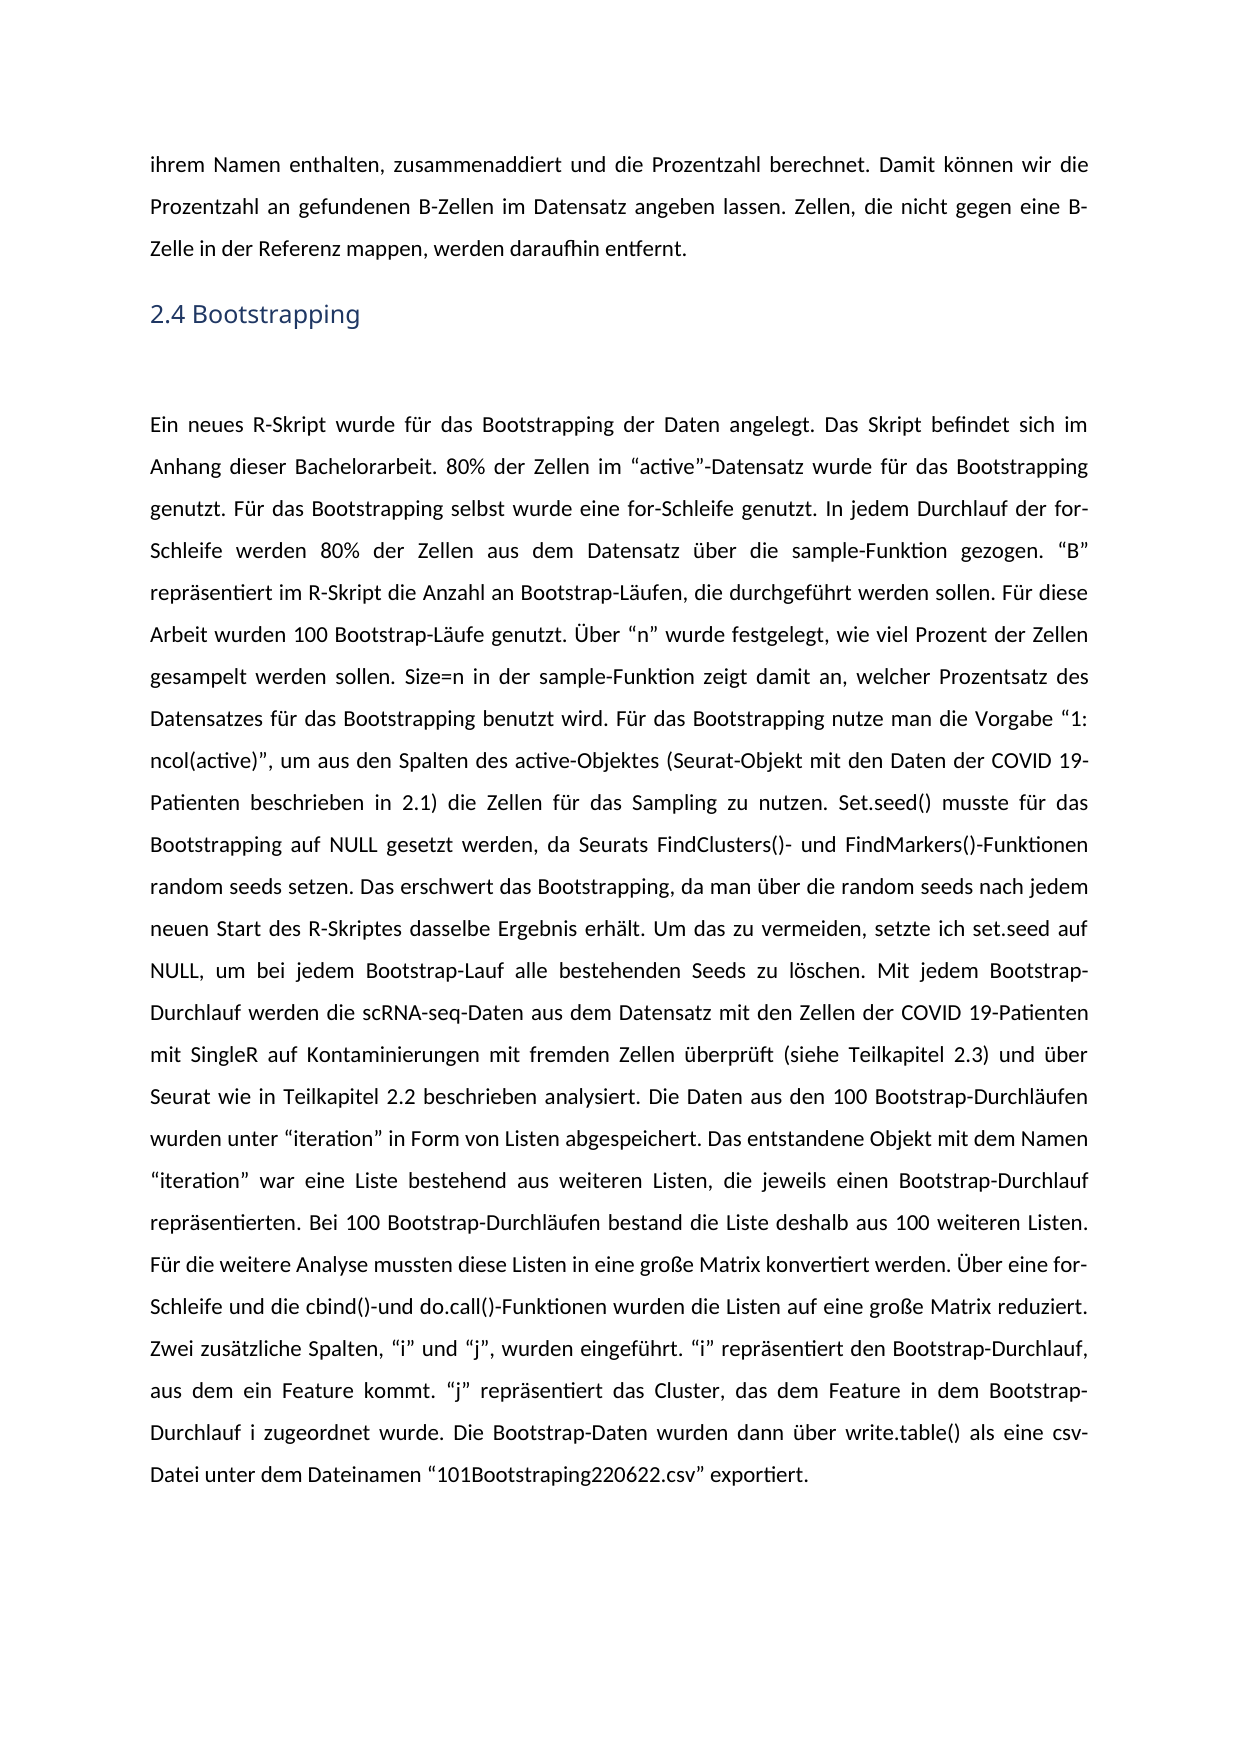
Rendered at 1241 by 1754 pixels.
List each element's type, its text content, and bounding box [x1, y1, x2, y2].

text Ein neues R-Skript wurde für das Bootstrapping der Daten angelegt. Das Skript befindet sich im Anhang dieser Bachelorarbeit. 80% der Zellen im “active”-Datensatz wurde für das Bootstrapping genutzt. Für das Bootstrapping selbst wurde eine for-Schleife genutzt. In jedem Durchlauf der for-Schleife werden 80% der Zellen aus dem Datensatz über die sample-Funktion gezogen. “B” repräsentiert im R-Skript die Anzahl an Bootstrap-Läufen, die durchgeführt werden sollen. Für diese Arbeit wurden 100 Bootstrap-Läufe genutzt. Über “n” wurde festgelegt, wie viel Prozent der Zellen gesampelt werden sollen. Size=n in der sample-Funktion zeigt damit an, welcher Prozentsatz des Datensatzes für das Bootstrapping benutzt wird. Für das Bootstrapping nutze man die Vorgabe “1: ncol(active)”, um aus den Spalten des active-Objektes (Seurat-Objekt mit den Daten der COVID 19-Patienten beschrieben in 2.1) die Zellen für das Sampling zu nutzen. Set.seed() musste für das Bootstrapping auf NULL gesetzt werden, da Seurats FindClusters()- und FindMarkers()-Funktionen random seeds setzen. Das erschwert das Bootstrapping, da man über die random seeds nach jedem neuen Start des R-Skriptes dasselbe Ergebnis erhält. Um das zu vermeiden, setzte ich set.seed auf NULL, um bei jedem Bootstrap-Lauf alle bestehenden Seeds zu löschen. Mit jedem Bootstrap-Durchlauf werden die scRNA-seq-Daten aus dem Datensatz mit den Zellen der COVID 19-Patienten mit SingleR auf Kontaminierungen mit fremden Zellen überprüft (siehe Teilkapitel 2.3) und über Seurat wie in Teilkapitel 2.2 beschrieben analysiert. Die Daten aus den 100 Bootstrap-Durchläufen wurden unter “iteration” in Form von Listen abgespeichert. Das entstandene Objekt mit dem Namen “iteration” war eine Liste bestehend aus weiteren Listen, die jeweils einen Bootstrap-Durchlauf repräsentierten. Bei 100 Bootstrap-Durchläufen bestand die Liste deshalb aus 100 weiteren Listen. Für die weitere Analyse mussten diese Listen in eine große Matrix konvertiert werden. Über eine for-Schleife und die cbind()-und do.call()-Funktionen wurden die Listen auf eine große Matrix reduziert. Zwei zusätzliche Spalten, “i” und “j”, wurden eingeführt. “i” repräsentiert den Bootstrap-Durchlauf, aus dem ein Feature kommt. “j” repräsentiert das Cluster, das dem Feature in dem Bootstrap-Durchlauf i zugeordnet wurde. Die Bootstrap-Daten wurden dann über write.table() als eine csv-Datei unter dem Dateinamen “101Bootstraping220622.csv” exportiert. [150, 410, 1090, 1488]
text ihrem Namen enthalten, zusammenaddiert und die Prozentzahl berechnet. Damit können wir die Prozentzahl an gefundenen B-Zellen im Datensatz angeben lassen. Zellen, die nicht gegen eine B-Zelle in der Referenz mappen, werden daraufhin entfernt. [150, 150, 1090, 262]
subtitle 2.4 Bootstrapping [150, 297, 1090, 331]
